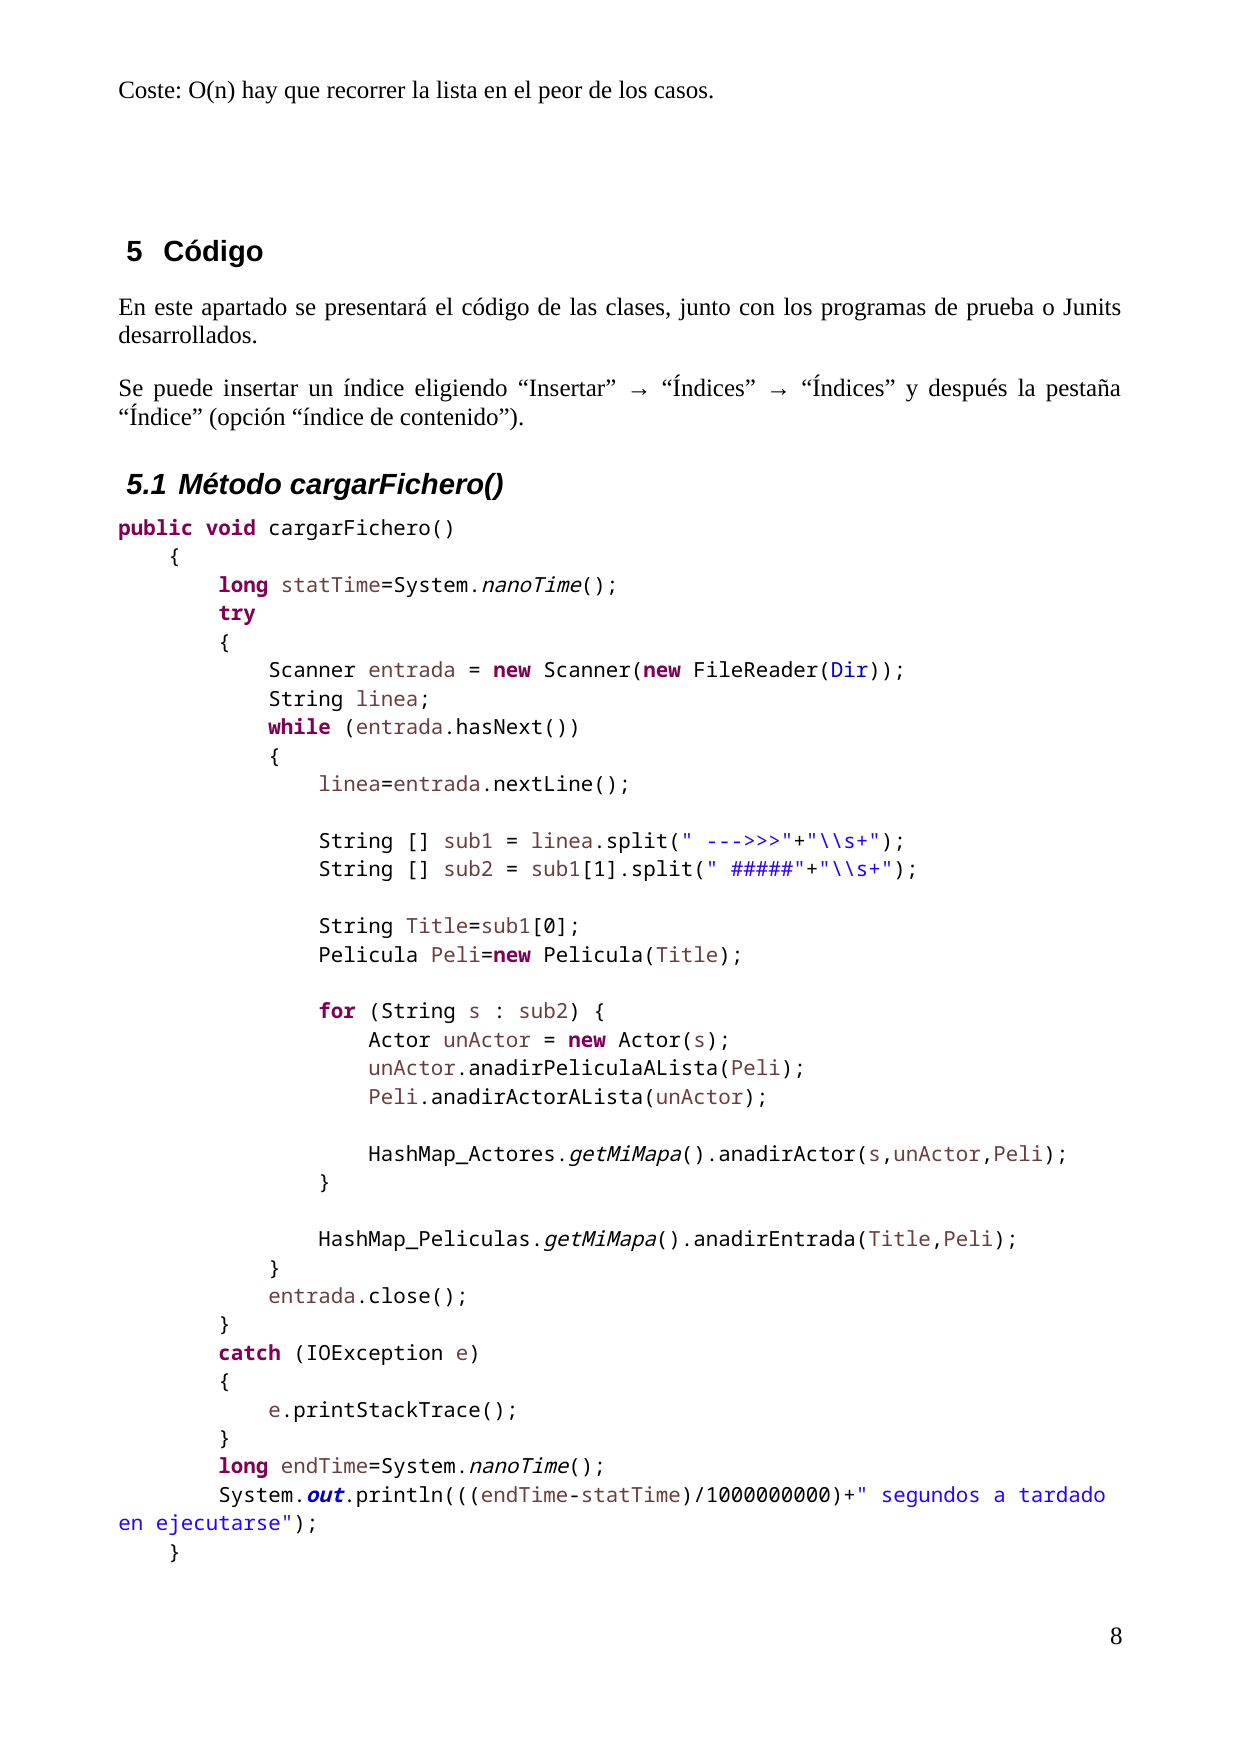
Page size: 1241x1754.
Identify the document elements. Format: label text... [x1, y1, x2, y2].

text } [118, 1309, 1122, 1338]
text { [118, 1366, 1122, 1395]
text } [118, 1537, 1122, 1565]
text String linea; [118, 684, 1122, 712]
text En este apartado se presentará el código de las clases, junto con los programas de prueba o Junits desarrollados. [118, 292, 1122, 349]
text Coste: O(n) hay que recorrer la lista en el peor de los casos. [118, 75, 1122, 104]
text entrada.close(); [118, 1281, 1122, 1309]
text Peli.anadirActorALista(unActor); [118, 1082, 1122, 1110]
text public void cargarFichero() [118, 513, 1122, 542]
text Se puede insertar un índice eligiendo “Insertar” → “Índices” → “Índices” y después la pestaña “Índice” (opción “índice de contenido”). [118, 373, 1122, 430]
text HashMap_Peliculas.getMiMapa().anadirEntrada(Title,Peli); [118, 1224, 1122, 1253]
text try [118, 598, 1122, 627]
text System.out.println(((endTime-statTime)/1000000000)+" segundos a tardado en ejecutarse"); [118, 1480, 1122, 1537]
text } [118, 1423, 1122, 1452]
text { [118, 741, 1122, 769]
text String [] sub1 = linea.split(" --->>>"+"\\s+"); [118, 826, 1122, 854]
text String Title=sub1[0]; [118, 911, 1122, 940]
text long endTime=System.nanoTime(); [118, 1452, 1122, 1480]
text catch (IOException e) [118, 1338, 1122, 1366]
text for (String s : sub2) { [118, 997, 1122, 1025]
text Actor unActor = new Actor(s); [118, 1025, 1122, 1053]
text linea=entrada.nextLine(); [118, 769, 1122, 798]
text String [] sub2 = sub1[1].split(" #####"+"\\s+"); [118, 854, 1122, 883]
text Pelicula Peli=new Pelicula(Title); [118, 940, 1122, 968]
text { [118, 542, 1122, 570]
text unActor.anadirPeliculaALista(Peli); [118, 1053, 1122, 1082]
text HashMap_Actores.getMiMapa().anadirActor(s,unActor,Peli); [118, 1139, 1122, 1167]
text while (entrada.hasNext()) [118, 712, 1122, 741]
text } [118, 1167, 1122, 1196]
subtitle Método cargarFichero() [118, 467, 1122, 501]
subtitle Código [118, 234, 1122, 268]
text e.printStackTrace(); [118, 1395, 1122, 1423]
text Scanner entrada = new Scanner(new FileReader(Dir)); [118, 655, 1122, 684]
text } [118, 1253, 1122, 1281]
text { [118, 627, 1122, 655]
text long statTime=System.nanoTime(); [118, 570, 1122, 598]
